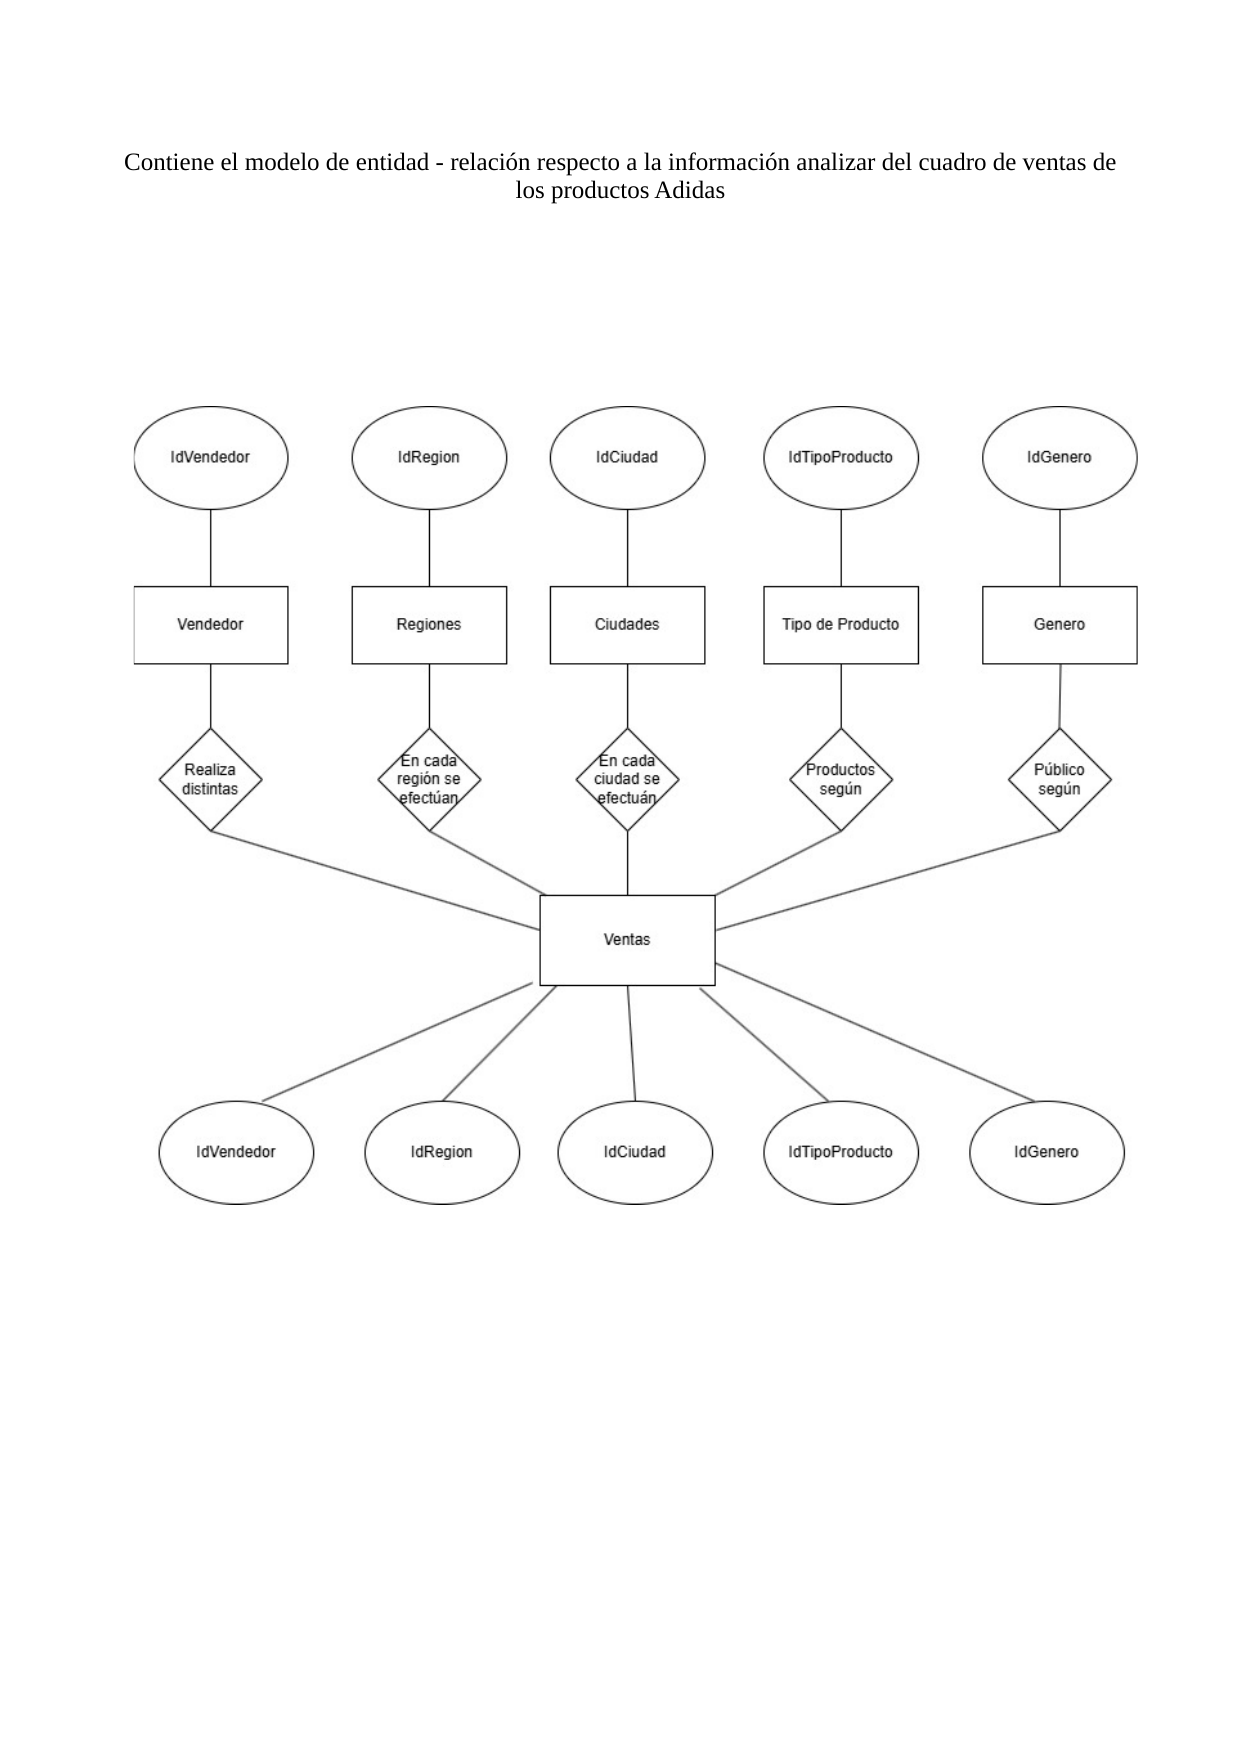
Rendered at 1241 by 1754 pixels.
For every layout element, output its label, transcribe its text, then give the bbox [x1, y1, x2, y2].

picture [133, 406, 1138, 1205]
text Contiene el modelo de entidad - relación respecto a la información analizar del cuadro de ventas de los productos Adidas [118, 147, 1122, 204]
